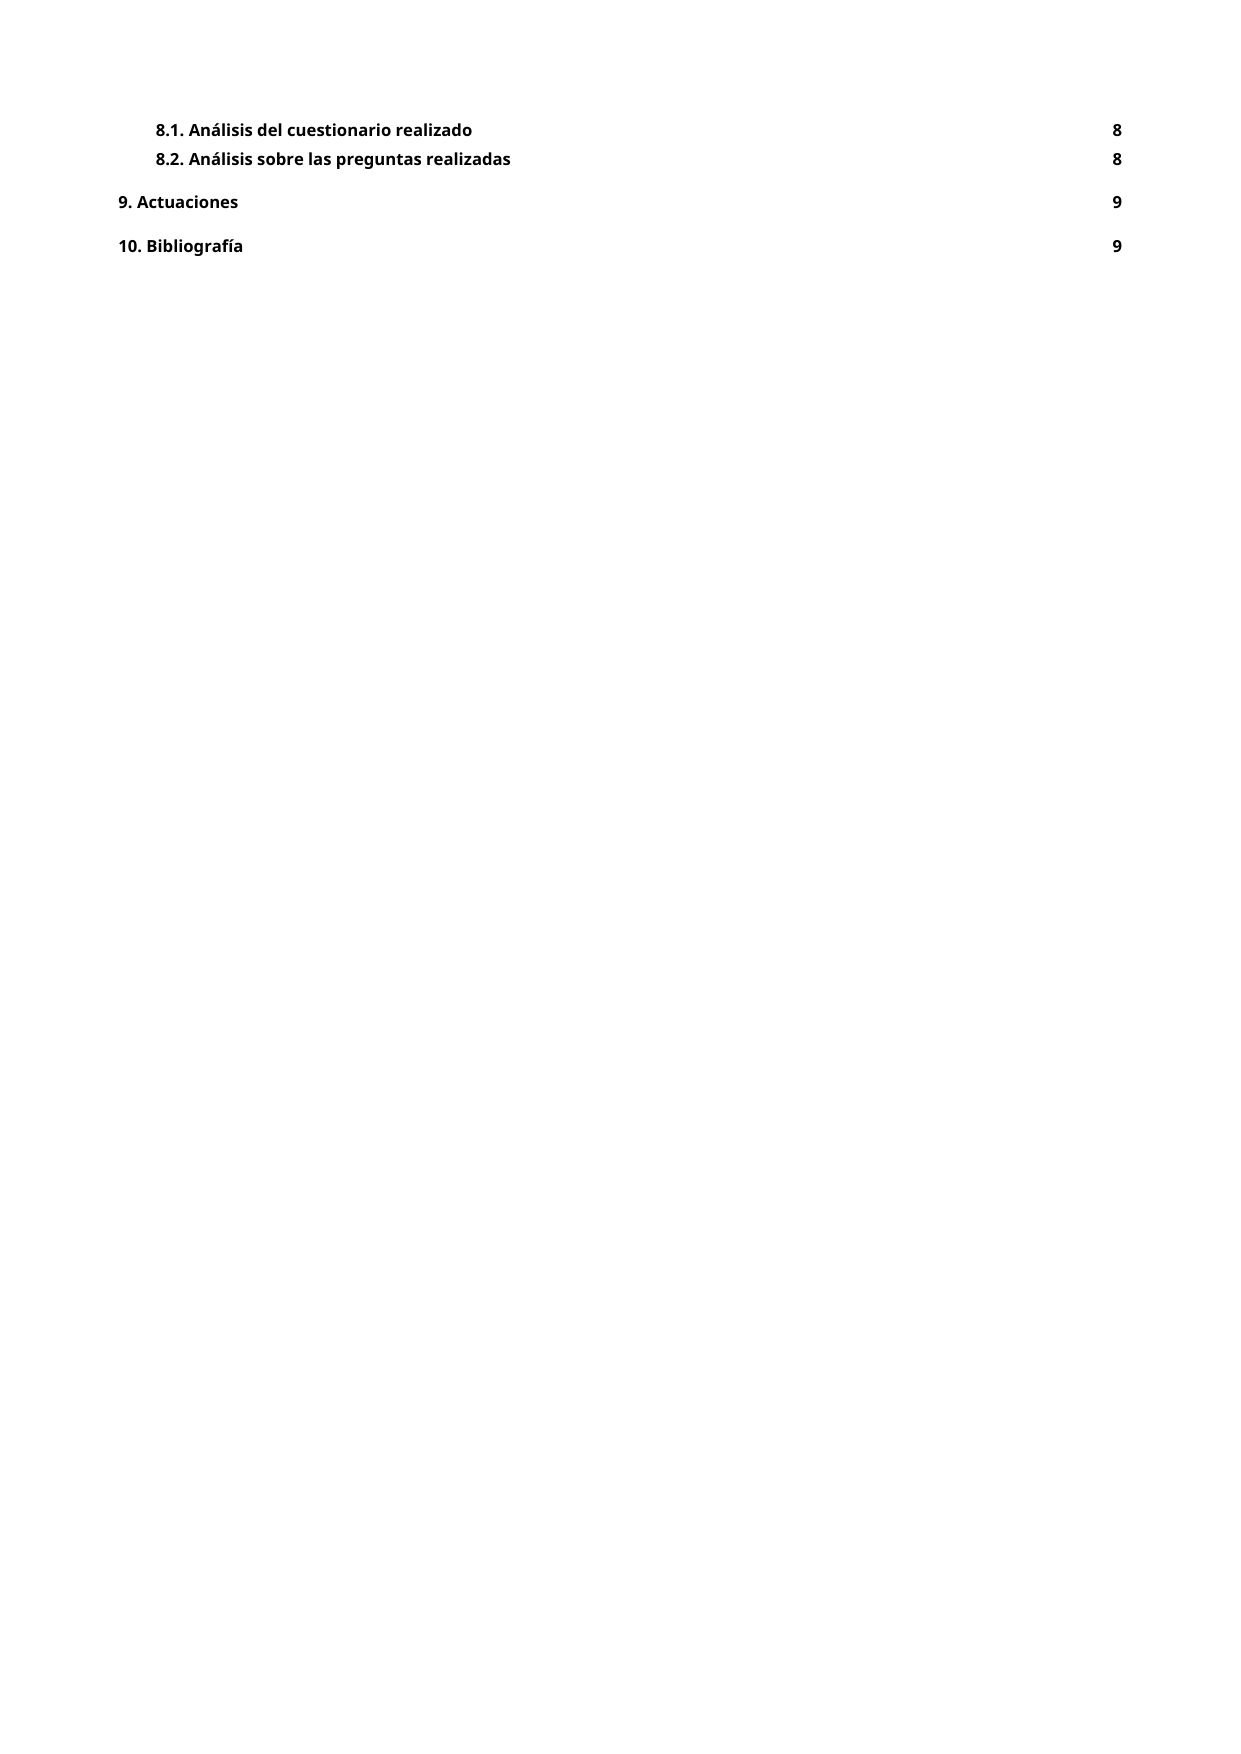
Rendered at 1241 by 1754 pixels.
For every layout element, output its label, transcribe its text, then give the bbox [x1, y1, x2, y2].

text 9. Actuaciones 9 [118, 191, 1122, 213]
text 10. Bibliografía 9 [118, 234, 1122, 257]
text 8.2. Análisis sobre las preguntas realizadas 8 [156, 147, 1122, 170]
text 8.1. Análisis del cuestionario realizado 8 [156, 118, 1122, 141]
